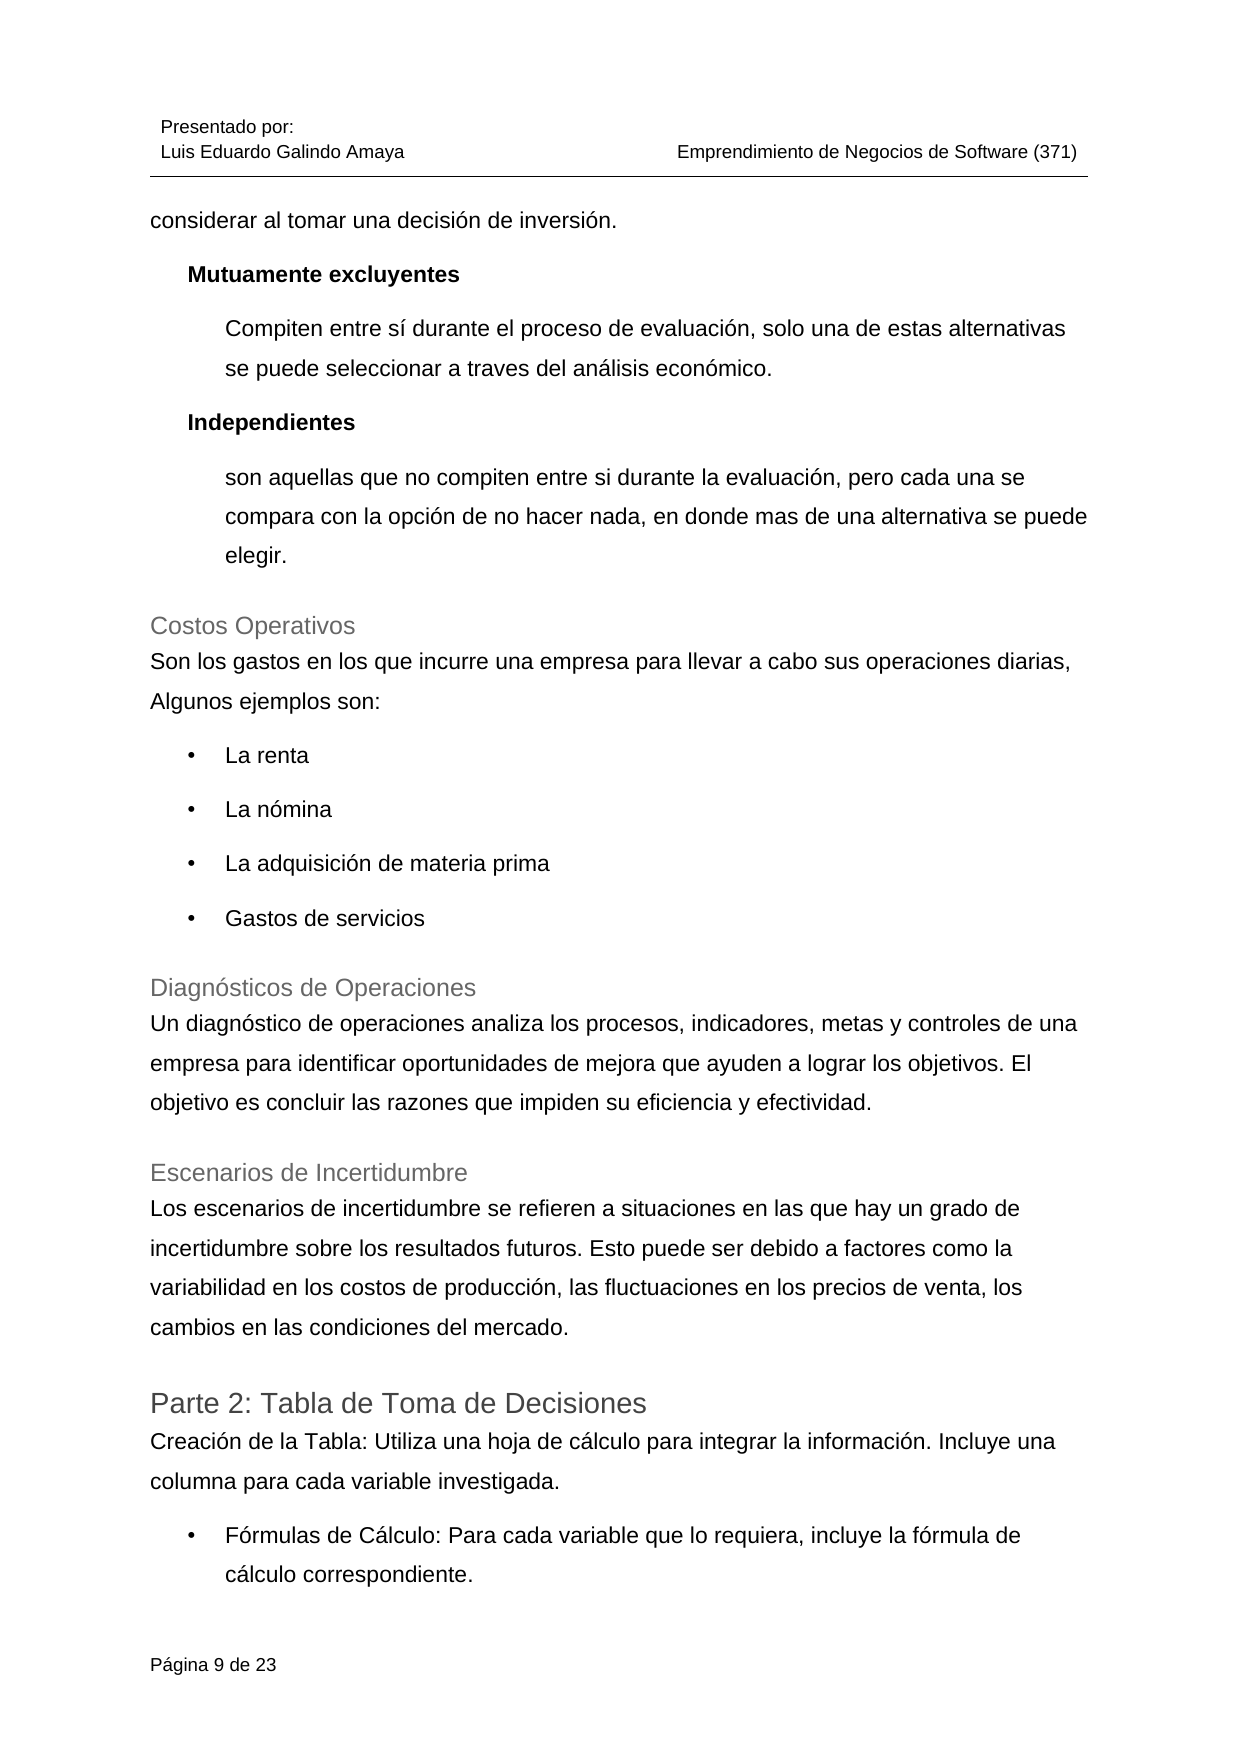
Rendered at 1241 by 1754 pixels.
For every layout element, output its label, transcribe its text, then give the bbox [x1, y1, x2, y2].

subtitle Costos Operativos [150, 611, 1090, 640]
list Mutuamente excluyentes [150, 261, 1090, 287]
list La nómina [187, 796, 1090, 822]
list son aquellas que no compiten entre si durante la evaluación, pero cada una se compara con la opción de no hacer nada, en donde mas de una alternativa se puede elegir. [150, 463, 1090, 569]
list La renta [187, 742, 1090, 768]
text Los escenarios de incertidumbre se refieren a situaciones en las que hay un grado de incertidumbre sobre los resultados futuros. Esto puede ser debido a factores como la variabilidad en los costos de producción, las fluctuaciones en los precios de venta, los cambios en las condiciones del mercado. [150, 1195, 1090, 1340]
list La adquisición de materia prima [187, 850, 1090, 877]
subtitle Diagnósticos de Operaciones [150, 973, 1090, 1002]
text Son los gastos en los que incurre una empresa para llevar a cabo sus operaciones diarias, Algunos ejemplos son: [150, 648, 1090, 714]
text Un diagnóstico de operaciones analiza los procesos, indicadores, metas y controles de una empresa para identificar oportunidades de mejora que ayuden a lograr los objetivos. El objetivo es concluir las razones que impiden su eficiencia y efectividad. [150, 1010, 1090, 1116]
text Creación de la Tabla: Utiliza una hoja de cálculo para integrar la información. Incluye una columna para cada variable investigada. [150, 1428, 1090, 1494]
list Independientes [150, 409, 1090, 436]
list Gastos de servicios [187, 905, 1090, 931]
subtitle Escenarios de Incertidumbre [150, 1158, 1090, 1187]
text considerar al tomar una decisión de inversión. [150, 207, 1090, 233]
list Fórmulas de Cálculo: Para cada variable que lo requiera, incluye la fórmula de cálculo correspondiente. [187, 1522, 1090, 1588]
list Compiten entre sí durante el proceso de evaluación, solo una de estas alternativas se puede seleccionar a traves del análisis económico. [150, 315, 1090, 381]
subtitle Parte 2: Tabla de Toma de Decisiones [150, 1386, 1090, 1420]
